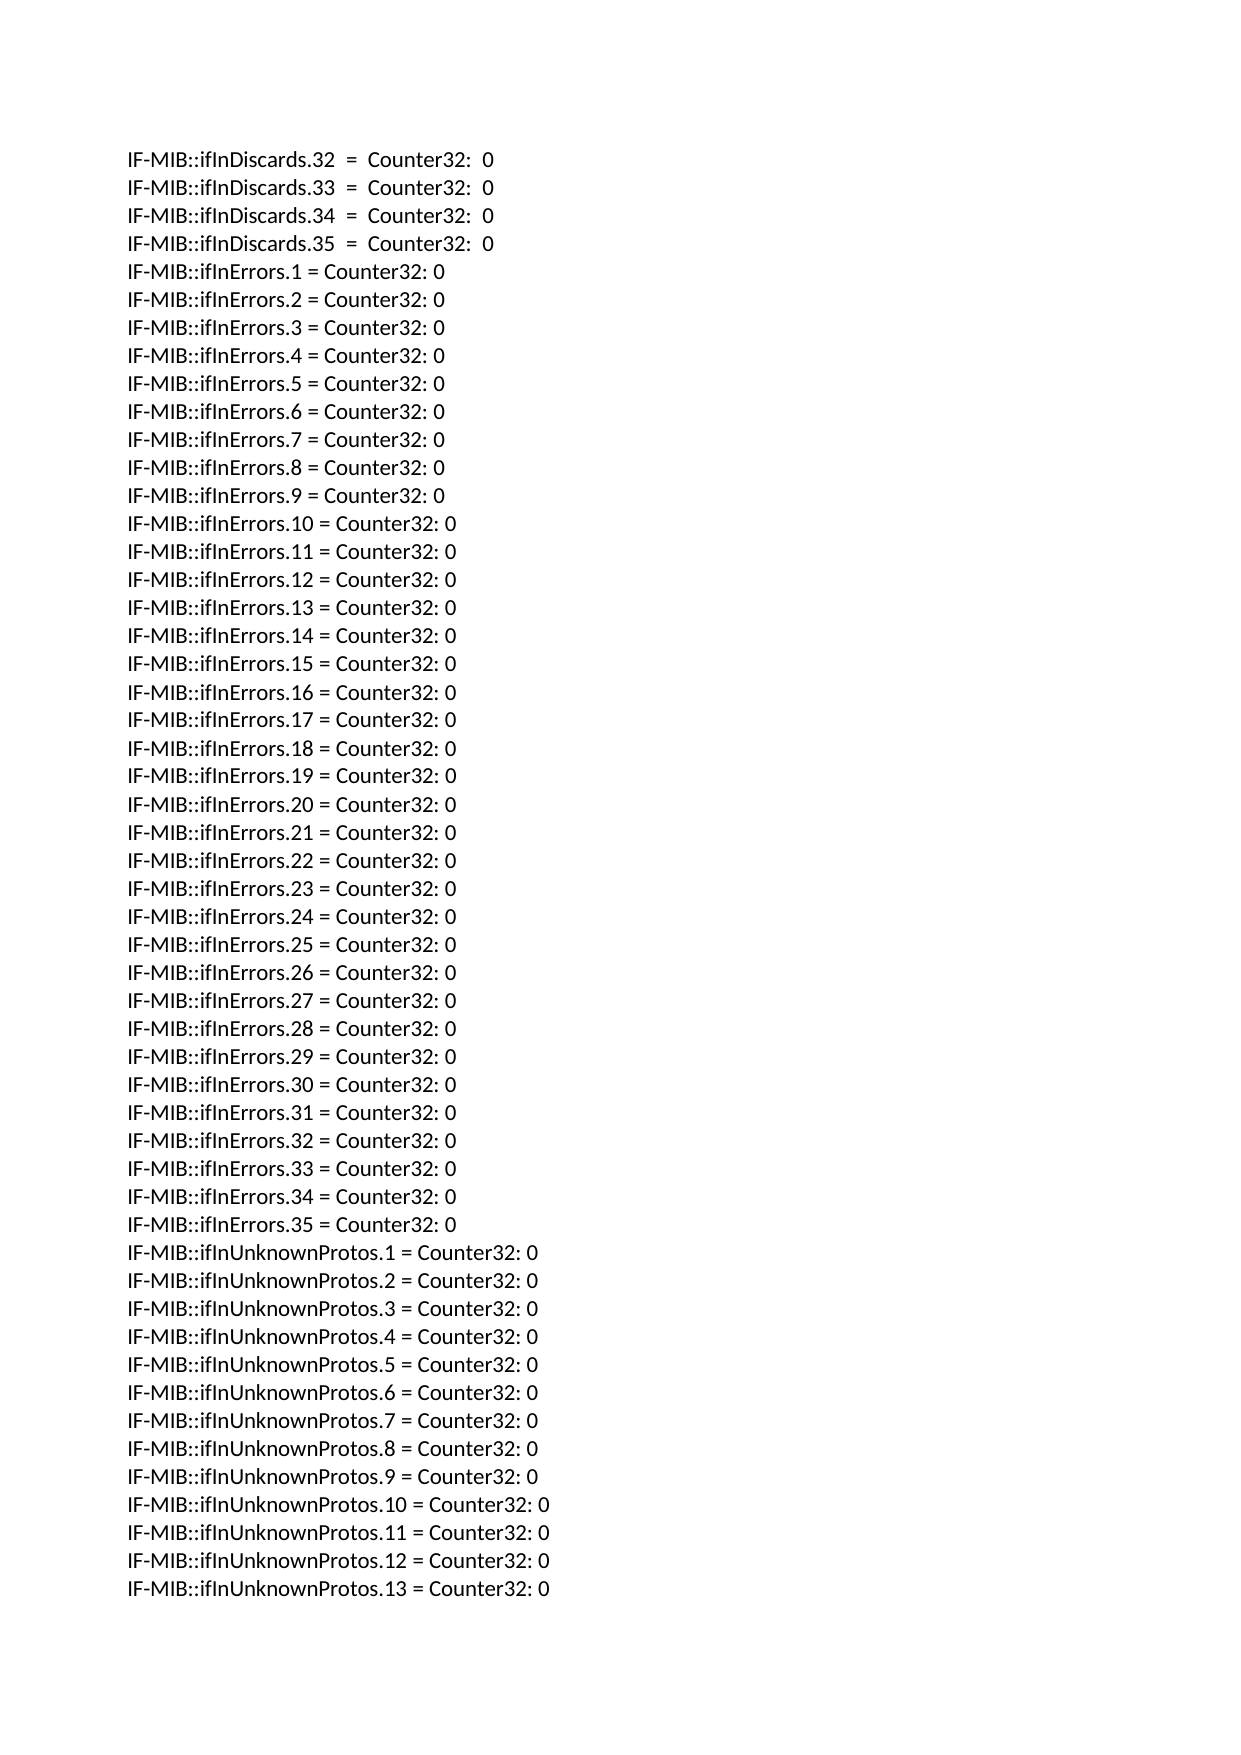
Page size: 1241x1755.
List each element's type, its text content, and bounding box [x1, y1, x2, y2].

text IF-MIB::ifInUnknownProtos.1 = Counter32: 0 IF-MIB::ifInUnknownProtos.2 = Counter32: 0 IF-MIB::ifInUnknownProtos.3 = Counter32: 0 IF-MIB::ifInUnknownProtos.4 = Counter32: 0 IF-MIB::ifInUnknownProtos.5 = Counter32: 0 IF-MIB::ifInUnknownProtos.6 = Counter32: 0 IF-MIB::ifInUnknownProtos.7 = Counter32: 0 IF-MIB::ifInUnknownProtos.8 = Counter32: 0 IF-MIB::ifInUnknownProtos.9 = Counter32: 0 IF-MIB::ifInUnknownProtos.10 = Counter32: 0 IF-MIB::ifInUnknownProtos.11 = Counter32: 0 IF-MIB::ifInUnknownProtos.12 = Counter32: 0 IF-MIB::ifInUnknownProtos.13 = Counter32: 0 [127, 1238, 566, 1602]
text IF-MIB::ifInErrors.2 = Counter32: 0 IF-MIB::ifInErrors.3 = Counter32: 0 IF-MIB::ifInErrors.4 = Counter32: 0 IF-MIB::ifInErrors.5 = Counter32: 0 IF-MIB::ifInErrors.6 = Counter32: 0 IF-MIB::ifInErrors.7 = Counter32: 0 IF-MIB::ifInErrors.8 = Counter32: 0 IF-MIB::ifInErrors.9 = Counter32: 0 IF-MIB::ifInErrors.10 = Counter32: 0 IF-MIB::ifInErrors.11 = Counter32: 0 IF-MIB::ifInErrors.12 = Counter32: 0 IF-MIB::ifInErrors.13 = Counter32: 0 IF-MIB::ifInErrors.14 = Counter32: 0 IF-MIB::ifInErrors.15 = Counter32: 0 IF-MIB::ifInErrors.16 = Counter32: 0 IF-MIB::ifInErrors.17 = Counter32: 0 IF-MIB::ifInErrors.18 = Counter32: 0 IF-MIB::ifInErrors.19 = Counter32: 0 IF-MIB::ifInErrors.20 = Counter32: 0 IF-MIB::ifInErrors.21 = Counter32: 0 IF-MIB::ifInErrors.22 = Counter32: 0 IF-MIB::ifInErrors.23 = Counter32: 0 IF-MIB::ifInErrors.24 = Counter32: 0 IF-MIB::ifInErrors.25 = Counter32: 0 IF-MIB::ifInErrors.26 = Counter32: 0 IF-MIB::ifInErrors.27 = Counter32: 0 IF-MIB::ifInErrors.28 = Counter32: 0 IF-MIB::ifInErrors.29 = Counter32: 0 IF-MIB::ifInErrors.30 = Counter32: 0 IF-MIB::ifInErrors.31 = Counter32: 0 IF-MIB::ifInErrors.32 = Counter32: 0 IF-MIB::ifInErrors.33 = Counter32: 0 IF-MIB::ifInErrors.34 = Counter32: 0 IF-MIB::ifInErrors.35 = Counter32: 0 [127, 285, 472, 1238]
text IF-MIB::ifInDiscards.32 = Counter32: 0 IF-MIB::ifInDiscards.33 = Counter32: 0 IF-MIB::ifInDiscards.34 = Counter32: 0 IF-MIB::ifInDiscards.35 = Counter32: 0 IF-MIB::ifInErrors.1 = Counter32: 0 [127, 145, 494, 285]
